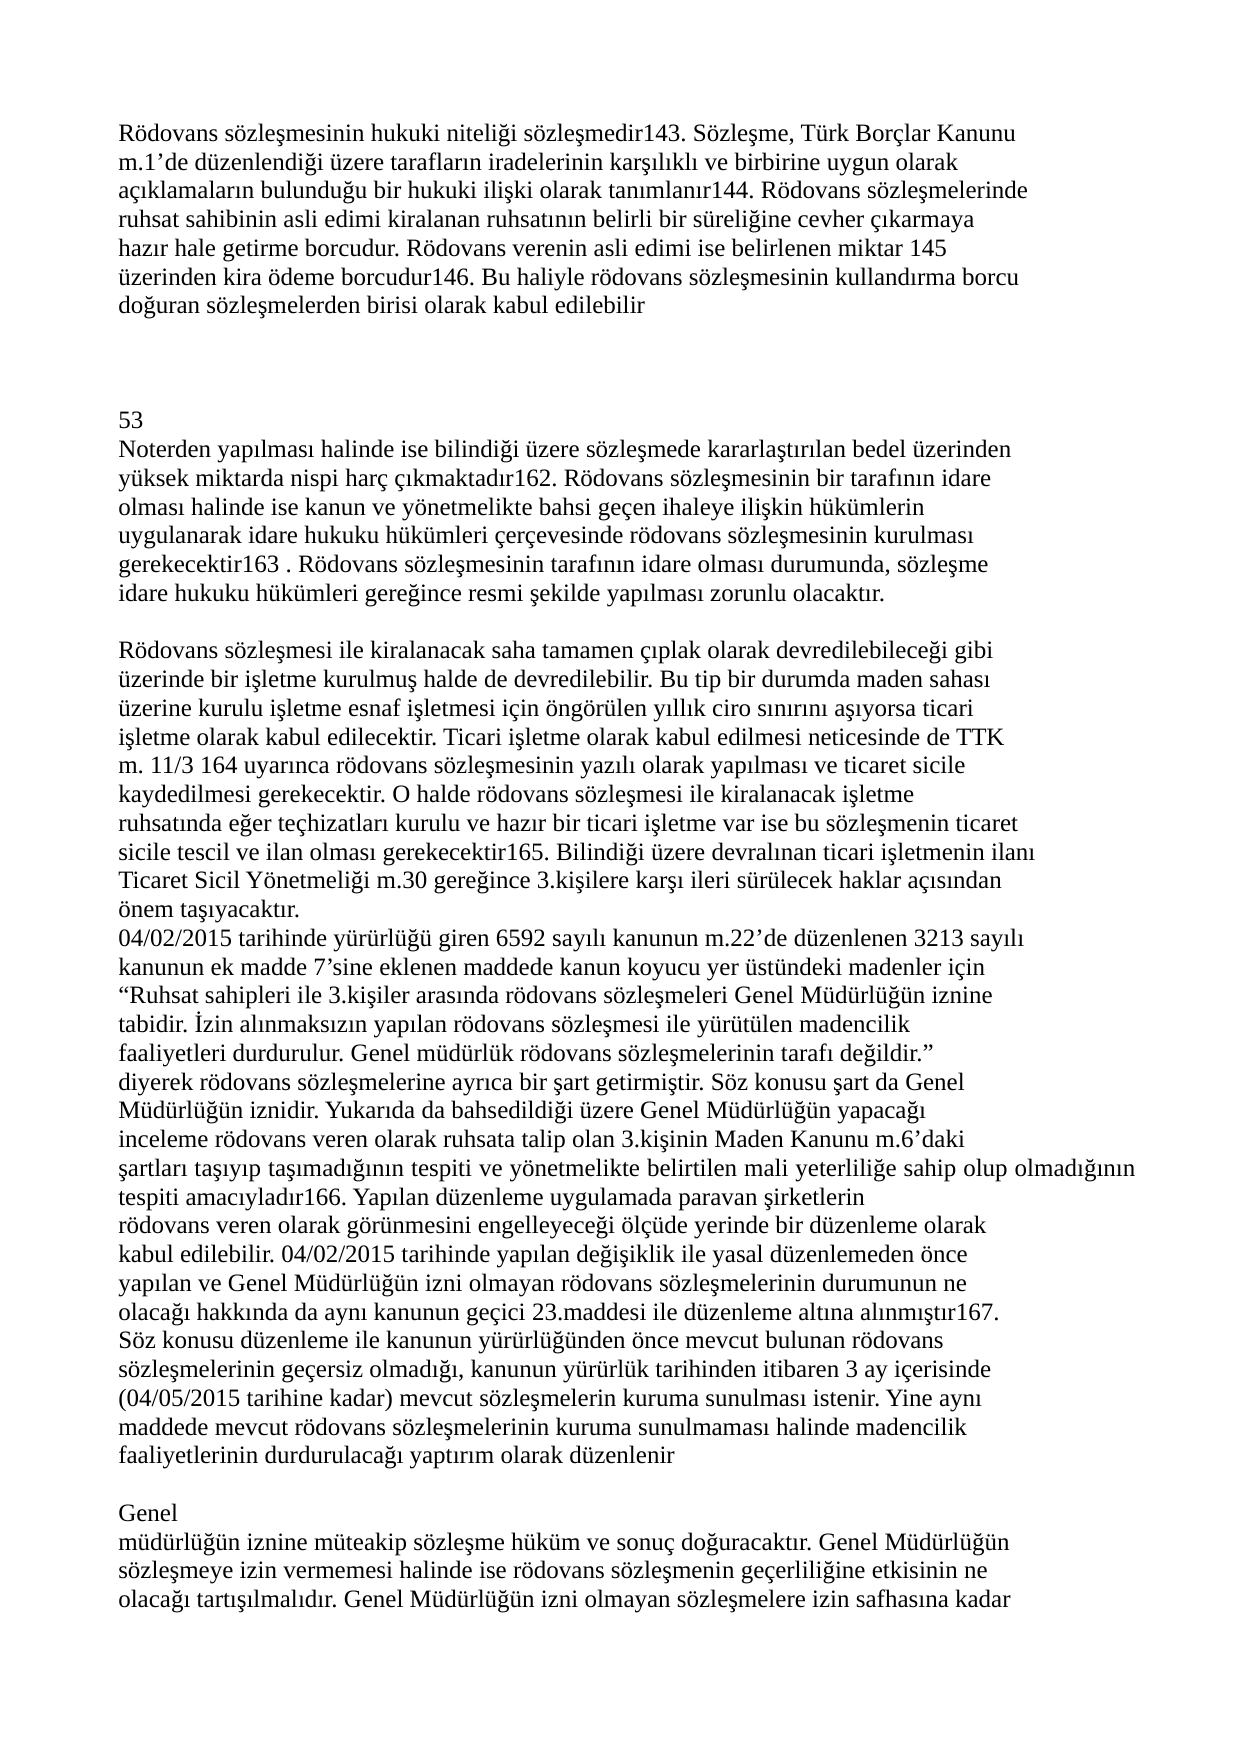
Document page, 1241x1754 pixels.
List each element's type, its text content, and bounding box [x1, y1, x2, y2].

text inceleme rödovans veren olarak ruhsata talip olan 3.kişinin Maden Kanunu m.6’daki [118, 1124, 1137, 1153]
text Rödovans sözleşmesinin hukuki niteliği sözleşmedir143. Sözleşme, Türk Borçlar Kanunu [118, 118, 1137, 147]
text m.1’de düzenlendiği üzere tarafların iradelerinin karşılıklı ve birbirine uygun olarak [118, 147, 1137, 176]
text şartları taşıyıp taşımadığının tespiti ve yönetmelikte belirtilen mali yeterliliğe sahip olup olmadığının tespiti amacıyladır166. Yapılan düzenleme uygulamada paravan şirketlerin [118, 1153, 1137, 1211]
text faaliyetleri durdurulur. Genel müdürlük rödovans sözleşmelerinin tarafı değildir.” [118, 1038, 1137, 1067]
text ruhsatında eğer teçhizatları kurulu ve hazır bir ticari işletme var ise bu sözleşmenin ticaret [118, 808, 1137, 837]
text Noterden yapılması halinde ise bilindiği üzere sözleşmede kararlaştırılan bedel üzerinden [118, 434, 1137, 463]
text Rödovans sözleşmesi ile kiralanacak saha tamamen çıplak olarak devredilebileceği gibi [118, 636, 1137, 664]
text ruhsat sahibinin asli edimi kiralanan ruhsatının belirli bir süreliğine cevher çıkarmaya [118, 204, 1137, 233]
text önem taşıyacaktır. [118, 894, 1137, 923]
text tabidir. İzin alınmaksızın yapılan rödovans sözleşmesi ile yürütülen madencilik [118, 1009, 1137, 1038]
text gerekecektir163 . Rödovans sözleşmesinin tarafının idare olması durumunda, sözleşme [118, 549, 1137, 578]
text müdürlüğün iznine müteakip sözleşme hüküm ve sonuç doğuracaktır. Genel Müdürlüğün [118, 1527, 1137, 1556]
text Genel [118, 1498, 1137, 1527]
text üzerinden kira ödeme borcudur146. Bu haliyle rödovans sözleşmesinin kullandırma borcu [118, 262, 1137, 291]
text yüksek miktarda nispi harç çıkmaktadır162. Rödovans sözleşmesinin bir tarafının idare [118, 463, 1137, 492]
text sözleşmeye izin vermemesi halinde ise rödovans sözleşmenin geçerliliğine etkisinin ne [118, 1556, 1137, 1584]
text olacağı tartışılmalıdır. Genel Müdürlüğün izni olmayan sözleşmelere izin safhasına kadar [118, 1584, 1137, 1613]
text faaliyetlerinin durdurulacağı yaptırım olarak düzenlenir [118, 1441, 1137, 1469]
text idare hukuku hükümleri gereğince resmi şekilde yapılması zorunlu olacaktır. [118, 578, 1137, 607]
text diyerek rödovans sözleşmelerine ayrıca bir şart getirmiştir. Söz konusu şart da Genel [118, 1067, 1137, 1096]
text kanunun ek madde 7’sine eklenen maddede kanun koyucu yer üstündeki madenler için [118, 952, 1137, 981]
text yapılan ve Genel Müdürlüğün izni olmayan rödovans sözleşmelerinin durumunun ne [118, 1268, 1137, 1297]
text kaydedilmesi gerekecektir. O halde rödovans sözleşmesi ile kiralanacak işletme [118, 779, 1137, 808]
text 04/02/2015 tarihinde yürürlüğü giren 6592 sayılı kanunun m.22’de düzenlenen 3213 sayılı [118, 923, 1137, 952]
text sicile tescil ve ilan olması gerekecektir165. Bilindiği üzere devralınan ticari işletmenin ilanı [118, 837, 1137, 866]
text kabul edilebilir. 04/02/2015 tarihinde yapılan değişiklik ile yasal düzenlemeden önce [118, 1239, 1137, 1268]
text Ticaret Sicil Yönetmeliği m.30 gereğince 3.kişilere karşı ileri sürülecek haklar açısından [118, 866, 1137, 894]
text üzerinde bir işletme kurulmuş halde de devredilebilir. Bu tip bir durumda maden sahası [118, 664, 1137, 693]
text Söz konusu düzenleme ile kanunun yürürlüğünden önce mevcut bulunan rödovans [118, 1326, 1137, 1354]
text işletme olarak kabul edilecektir. Ticari işletme olarak kabul edilmesi neticesinde de TTK [118, 722, 1137, 751]
text açıklamaların bulunduğu bir hukuki ilişki olarak tanımlanır144. Rödovans sözleşmelerinde [118, 176, 1137, 204]
text uygulanarak idare hukuku hükümleri çerçevesinde rödovans sözleşmesinin kurulması [118, 521, 1137, 549]
text üzerine kurulu işletme esnaf işletmesi için öngörülen yıllık ciro sınırını aşıyorsa ticari [118, 693, 1137, 722]
text doğuran sözleşmelerden birisi olarak kabul edilebilir [118, 291, 1137, 319]
text sözleşmelerinin geçersiz olmadığı, kanunun yürürlük tarihinden itibaren 3 ay içerisinde [118, 1354, 1137, 1383]
text 53 [118, 406, 1137, 434]
text Müdürlüğün iznidir. Yukarıda da bahsedildiği üzere Genel Müdürlüğün yapacağı [118, 1096, 1137, 1124]
text olacağı hakkında da aynı kanunun geçici 23.maddesi ile düzenleme altına alınmıştır167. [118, 1297, 1137, 1326]
text maddede mevcut rödovans sözleşmelerinin kuruma sunulmaması halinde madencilik [118, 1412, 1137, 1441]
text (04/05/2015 tarihine kadar) mevcut sözleşmelerin kuruma sunulması istenir. Yine aynı [118, 1383, 1137, 1412]
text olması halinde ise kanun ve yönetmelikte bahsi geçen ihaleye ilişkin hükümlerin [118, 492, 1137, 521]
text hazır hale getirme borcudur. Rödovans verenin asli edimi ise belirlenen miktar 145 [118, 233, 1137, 262]
text “Ruhsat sahipleri ile 3.kişiler arasında rödovans sözleşmeleri Genel Müdürlüğün iznine [118, 981, 1137, 1009]
text rödovans veren olarak görünmesini engelleyeceği ölçüde yerinde bir düzenleme olarak [118, 1211, 1137, 1239]
text m. 11/3 164 uyarınca rödovans sözleşmesinin yazılı olarak yapılması ve ticaret sicile [118, 751, 1137, 779]
